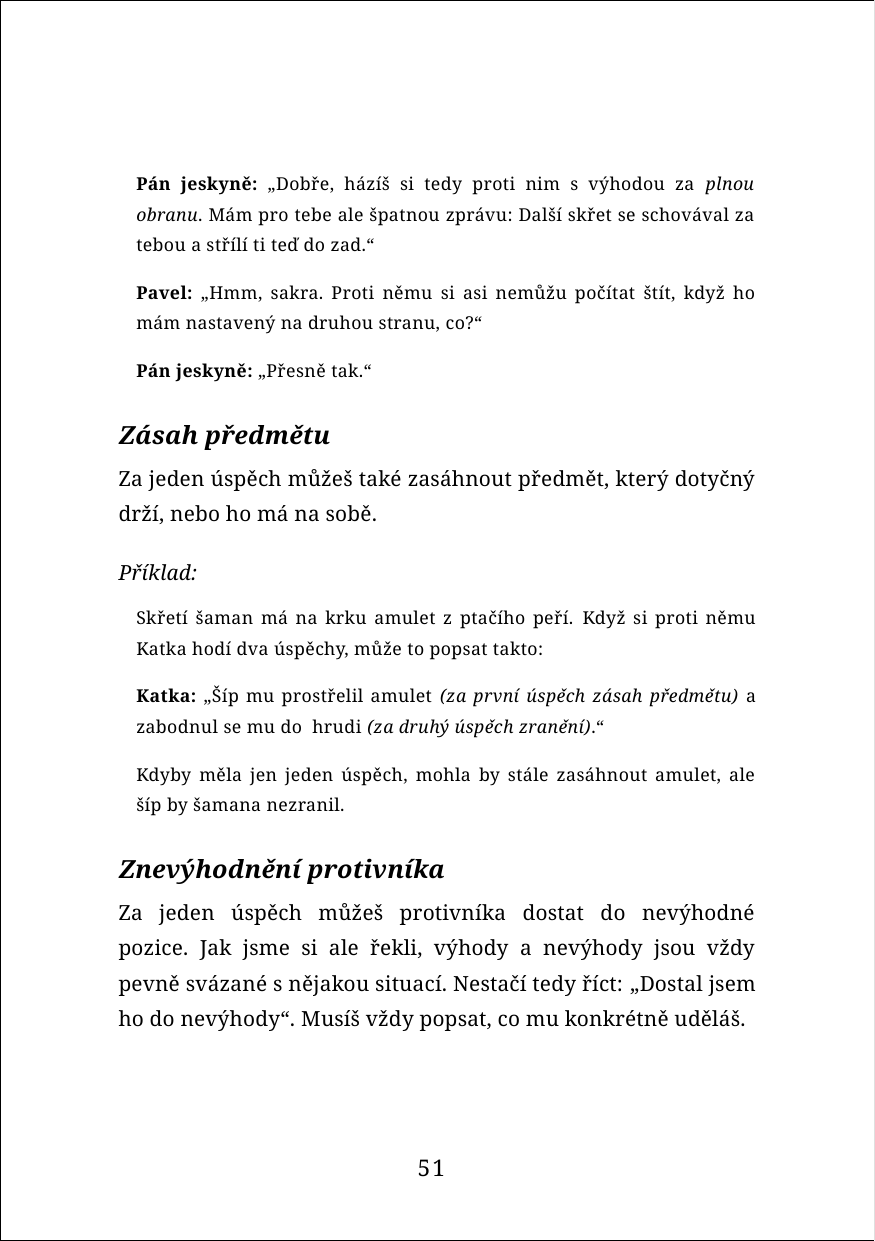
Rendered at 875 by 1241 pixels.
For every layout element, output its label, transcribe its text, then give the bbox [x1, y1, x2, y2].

subtitle Znevýhodnění protivníka [118, 852, 756, 886]
text Pán jeskyně: „Dobře, házíš si tedy proti nim s výhodou za plnou obranu. Mám pro tebe ale špatnou zprávu: Další skřet se schovával za tebou a střílí ti teď do zad.“ [136, 172, 756, 256]
text Za jeden úspěch můžeš také zasáhnout předmět, který dotyčný drží, nebo ho má na sobě. [118, 464, 756, 528]
text Za jeden úspěch můžeš protivníka dostat do nevýhodné pozice. Jak jsme si ale řekli, výhody a nevýhody jsou vždy pevně svázané s nějakou situací. Nestačí tedy říct: „Dostal jsem ho do nevýhody“. Musíš vždy popsat, co mu konkrétně uděláš. [118, 898, 756, 1033]
text Příklad: [118, 558, 756, 587]
text Skřetí šaman má na krku amulet z ptačího peří. Když si proti němu Katka hodí dva úspěchy, může to popsat takto: [136, 606, 756, 660]
text Katka: „Šíp mu prostřelil amulet (za první úspěch zásah předmětu) a zabodnul se mu do hrudi (za druhý úspěch zranění).“ [136, 684, 756, 738]
text Pavel: „Hmm, sakra. Proti němu si asi nemůžu počítat štít, když ho mám nastavený na druhou stranu, co?“ [136, 280, 756, 334]
text Pán jeskyně: „Přesně tak.“ [136, 358, 756, 382]
text Kdyby měla jen jeden úspěch, mohla by stále zasáhnout amulet, ale šíp by šamana nezranil. [136, 762, 756, 816]
subtitle Zásah předmětu [118, 418, 756, 452]
